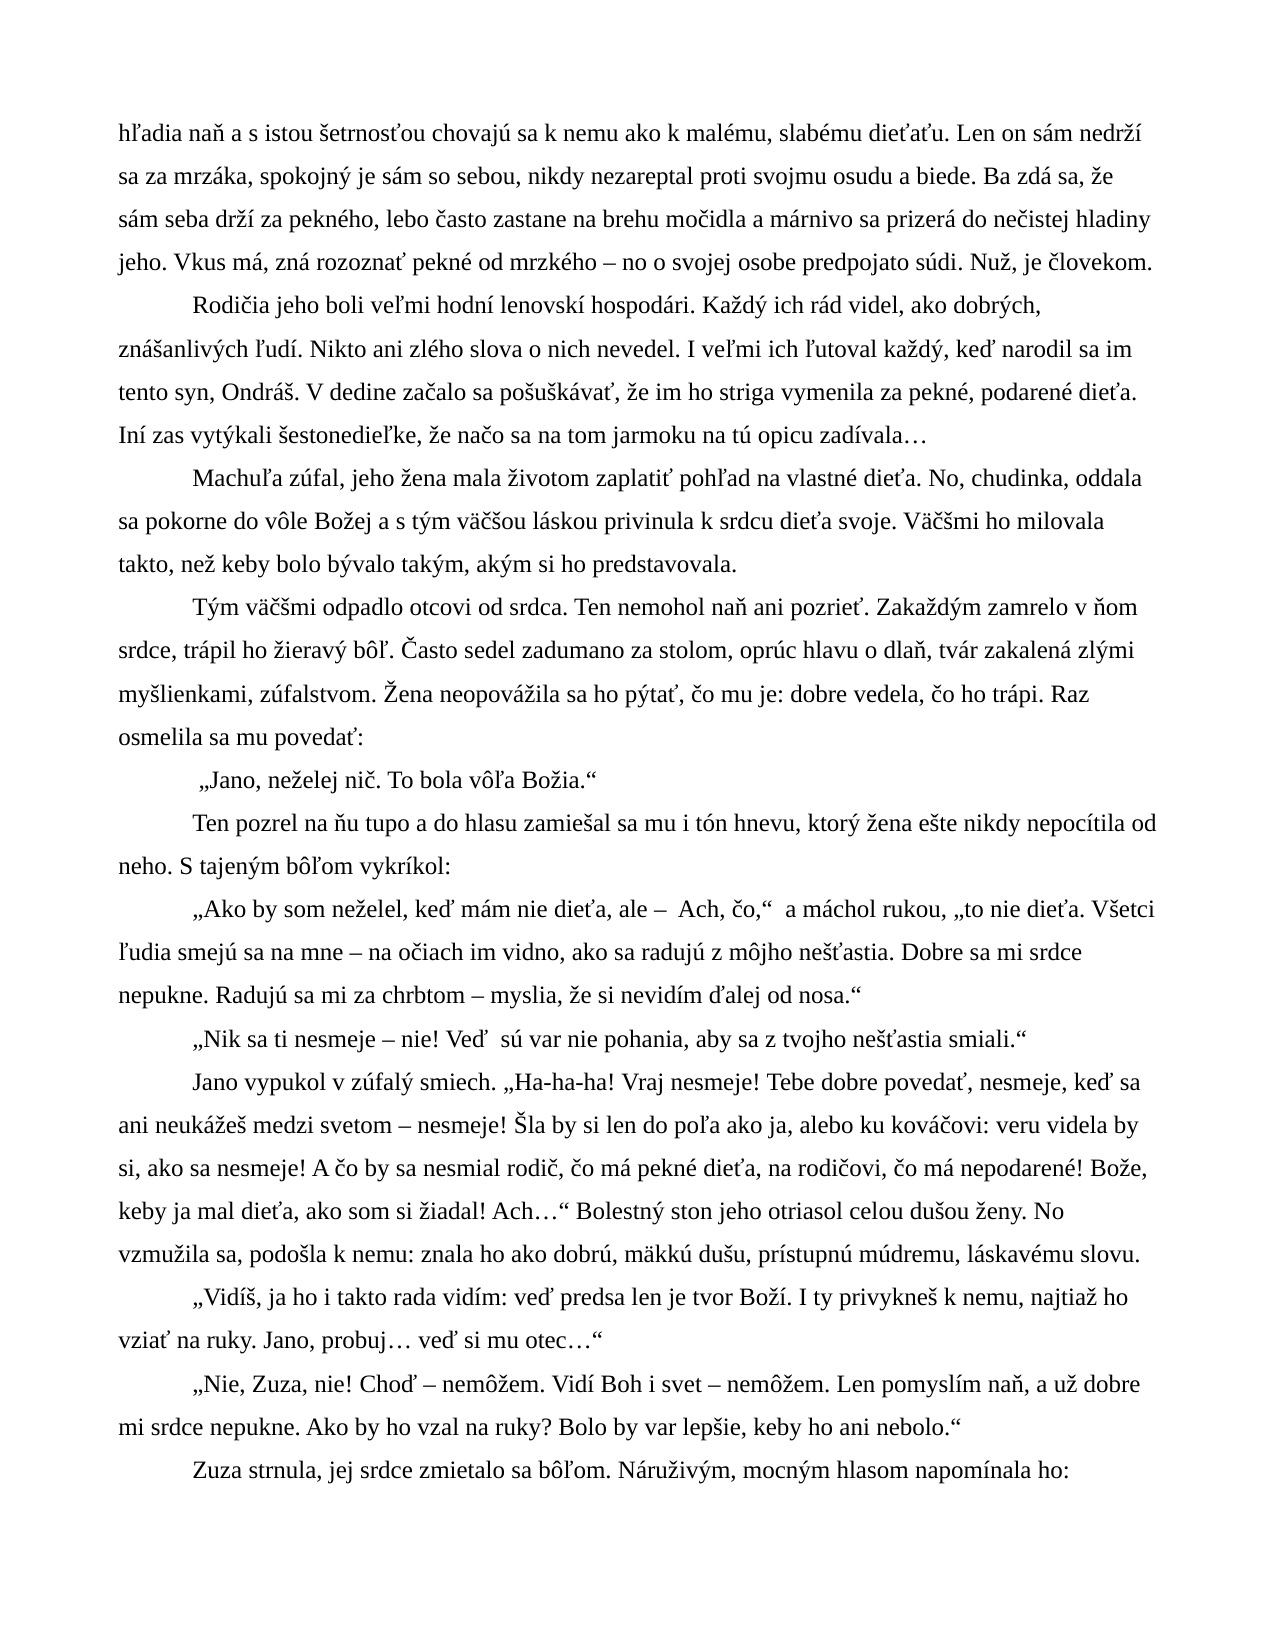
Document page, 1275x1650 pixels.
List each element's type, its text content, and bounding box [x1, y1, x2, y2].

text hľadia naň a s istou šetrnosťou chovajú sa k nemu ako k malému, slabému dieťaťu. Len on sám nedrží sa za mrzáka, spokojný je sám so sebou, nikdy nezareptal proti svojmu osudu a biede. Ba zdá sa, že sám seba drží za pekného, lebo často zastane na brehu močidla a márnivo sa prizerá do nečistej hladiny jeho. Vkus má, zná rozoznať pekné od mrzkého – no o svojej osobe predpojato súdi. Nuž, je človekom. [118, 118, 1157, 276]
text Zuza strnula, jej srdce zmietalo sa bôľom. Náruživým, mocným hlasom napomínala ho: [118, 1455, 1157, 1484]
text „Ako by som neželel, keď mám nie dieťa, ale – Ach, čo,“ a máchol rukou, „to nie dieťa. Všetci ľudia smejú sa na mne – na očiach im vidno, ako sa radujú z môjho nešťastia. Dobre sa mi srdce nepukne. Radujú sa mi za chrbtom – myslia, že si nevidím ďalej od nosa.“ [118, 894, 1157, 1009]
text „Vidíš, ja ho i takto rada vidím: veď predsa len je tvor Boží. I ty privykneš k nemu, najtiaž ho vziať na ruky. Jano, probuj… veď si mu otec…“ [118, 1282, 1157, 1354]
text Rodičia jeho boli veľmi hodní lenovskí hospodári. Každý ich rád videl, ako dobrých, znášanlivých ľudí. Nikto ani zlého slova o nich nevedel. I veľmi ich ľutoval každý, keď narodil sa im tento syn, Ondráš. V dedine začalo sa pošuškávať, že im ho striga vymenila za pekné, podarené dieťa. Iní zas vytýkali šestonedieľke, že načo sa na tom jarmoku na tú opicu zadívala… [118, 291, 1157, 449]
text „Jano, neželej nič. To bola vôľa Božia.“ [118, 765, 1157, 794]
text „Nik sa ti nesmeje – nie! Veď sú var nie pohania, aby sa z tvojho nešťastia smiali.“ [118, 1024, 1157, 1052]
text Machuľa zúfal, jeho žena mala životom zaplatiť pohľad na vlastné dieťa. No, chudinka, oddala sa pokorne do vôle Božej a s tým väčšou láskou privinula k srdcu dieťa svoje. Väčšmi ho milovala takto, než keby bolo bývalo takým, akým si ho predstavovala. [118, 463, 1157, 578]
text Tým väčšmi odpadlo otcovi od srdca. Ten nemohol naň ani pozrieť. Zakaždým zamrelo v ňom srdce, trápil ho žieravý bôľ. Často sedel zadumano za stolom, oprúc hlavu o dlaň, tvár zakalená zlými myšlienkami, zúfalstvom. Žena neopovážila sa ho pýtať, čo mu je: dobre vedela, čo ho trápi. Raz osmelila sa mu povedať: [118, 592, 1157, 751]
text „Nie, Zuza, nie! Choď – nemôžem. Vidí Boh i svet – nemôžem. Len pomyslím naň, a už dobre mi srdce nepukne. Ako by ho vzal na ruky? Bolo by var lepšie, keby ho ani nebolo.“ [118, 1369, 1157, 1441]
text Ten pozrel na ňu tupo a do hlasu zamiešal sa mu i tón hnevu, ktorý žena ešte nikdy nepocítila od neho. S tajeným bôľom vykríkol: [118, 808, 1157, 880]
text Jano vypukol v zúfalý smiech. „Ha-ha-ha! Vraj nesmeje! Tebe dobre povedať, nesmeje, keď sa ani neukážeš medzi svetom – nesmeje! Šla by si len do poľa ako ja, alebo ku kováčovi: veru videla by si, ako sa nesmeje! A čo by sa nesmial rodič, čo má pekné dieťa, na rodičovi, čo má nepodarené! Bože, keby ja mal dieťa, ako som si žiadal! Ach…“ Bolestný ston jeho otriasol celou dušou ženy. No vzmužila sa, podošla k nemu: znala ho ako dobrú, mäkkú dušu, prístupnú múdremu, láskavému slovu. [118, 1067, 1157, 1268]
